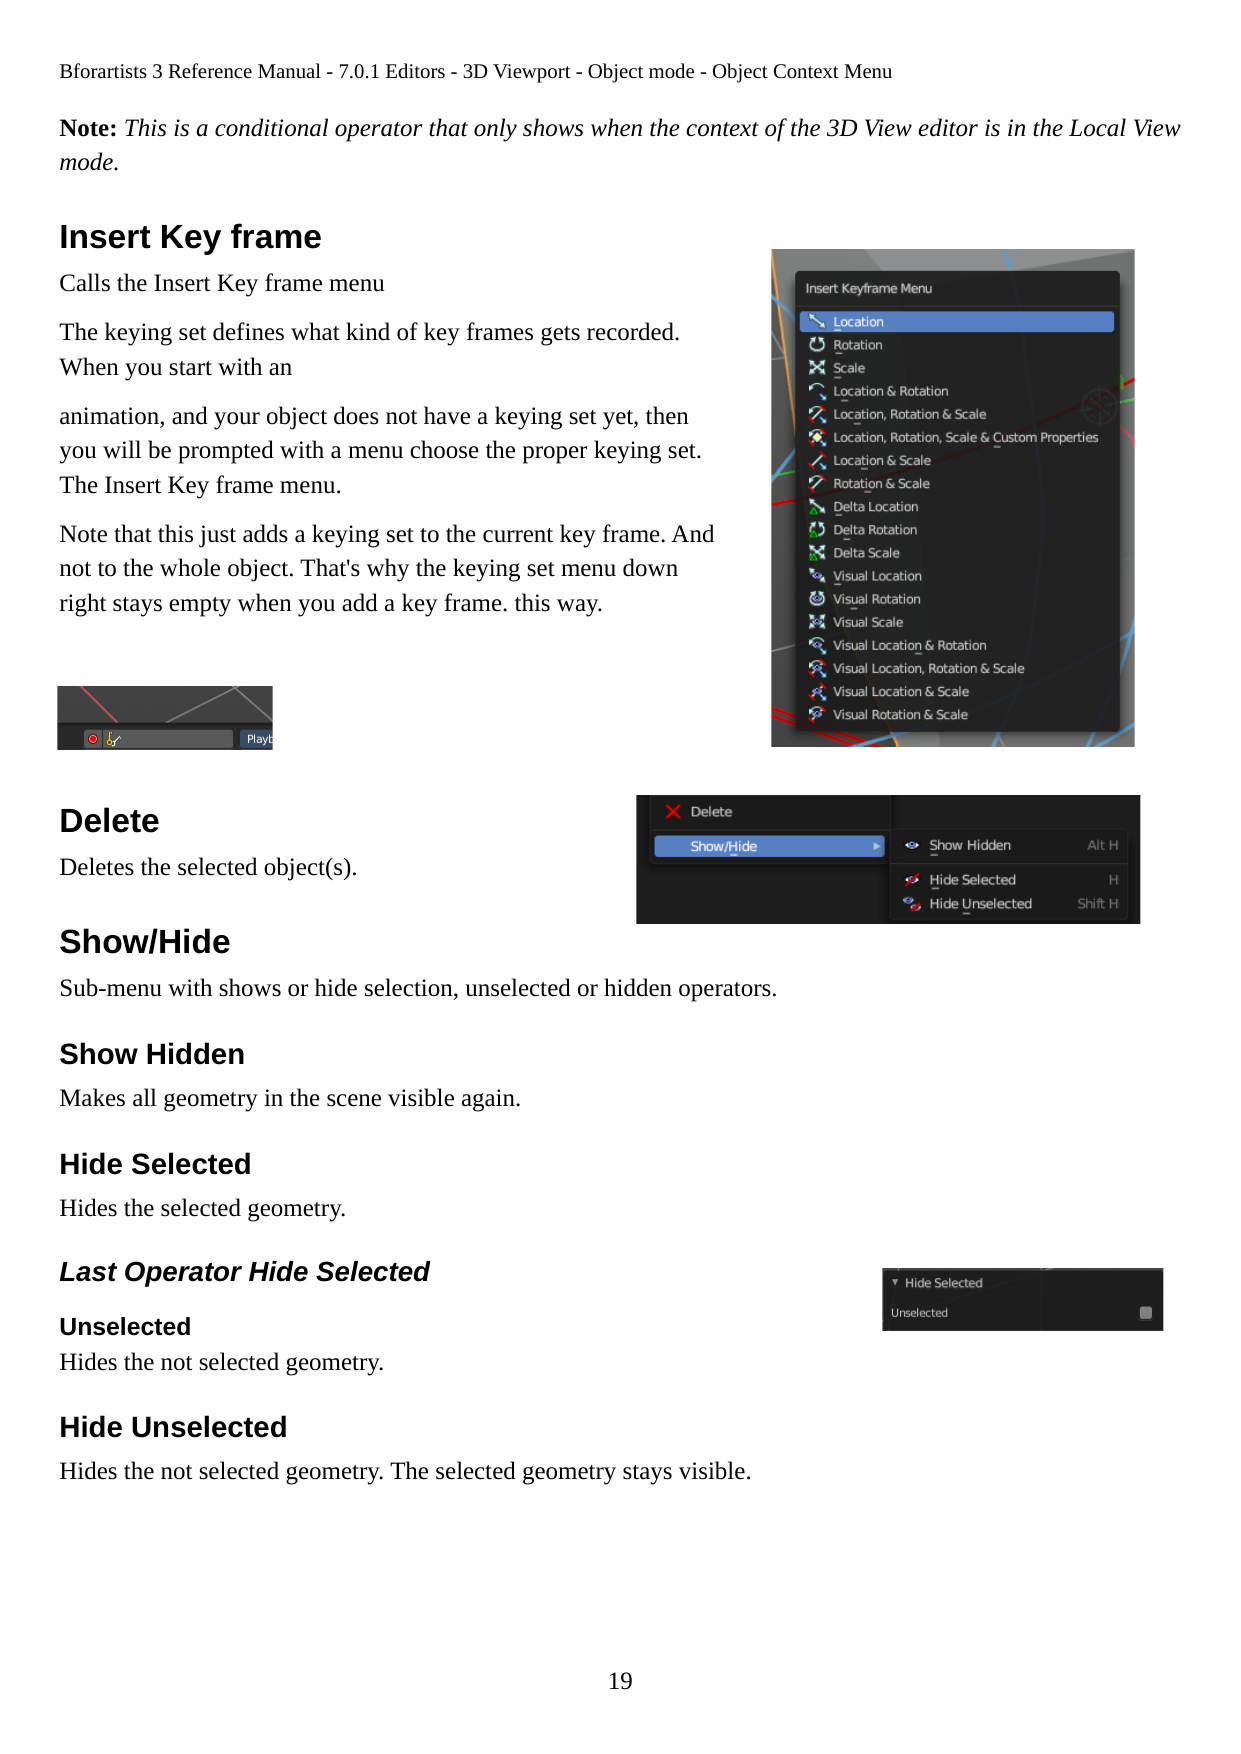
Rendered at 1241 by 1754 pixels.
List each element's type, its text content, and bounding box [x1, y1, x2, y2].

text Note that this just adds a keying set to the current key frame. And not to the whole object. That's why the keying set menu down right stays empty when you add a key frame. this way. [59, 519, 771, 616]
subtitle Insert Key frame [59, 217, 1181, 256]
picture [771, 249, 1135, 747]
text Hides the not selected geometry. The selected geometry stays visible. [59, 1456, 1181, 1485]
text The keying set defines what kind of key frames gets recorded. When you start with an [59, 317, 771, 380]
subtitle Hide Selected [59, 1147, 1181, 1181]
picture [57, 686, 273, 750]
text Deletes the selected object(s). [59, 852, 636, 881]
text Sub-menu with shows or hide selection, unselected or hidden operators. [59, 973, 1181, 1002]
subtitle Show/Hide [59, 922, 1181, 961]
picture [882, 1268, 1164, 1331]
text [1135, 519, 1181, 616]
text [1141, 852, 1181, 881]
picture [636, 795, 1141, 924]
text Hides the not selected geometry. [59, 1347, 1181, 1375]
text Note: This is a conditional operator that only shows when the context of the 3D View editor is in the Local View mode. [59, 113, 1181, 176]
subtitle Unselected [59, 1312, 1181, 1340]
text [1135, 317, 1181, 380]
text Makes all geometry in the scene visible again. [59, 1083, 1181, 1112]
text Calls the Insert Key frame menu [59, 268, 771, 297]
subtitle Last Operator Hide Selected [59, 1255, 1181, 1287]
subtitle Hide Unselected [59, 1410, 1181, 1444]
text [1135, 401, 1181, 498]
text [1135, 268, 1181, 297]
subtitle Delete [59, 801, 636, 840]
subtitle [1141, 801, 1181, 840]
subtitle Show Hidden [59, 1037, 1181, 1071]
text Hides the selected geometry. [59, 1193, 1181, 1222]
text animation, and your object does not have a keying set yet, then you will be prompted with a menu choose the proper keying set. The Insert Key frame menu. [59, 401, 771, 498]
